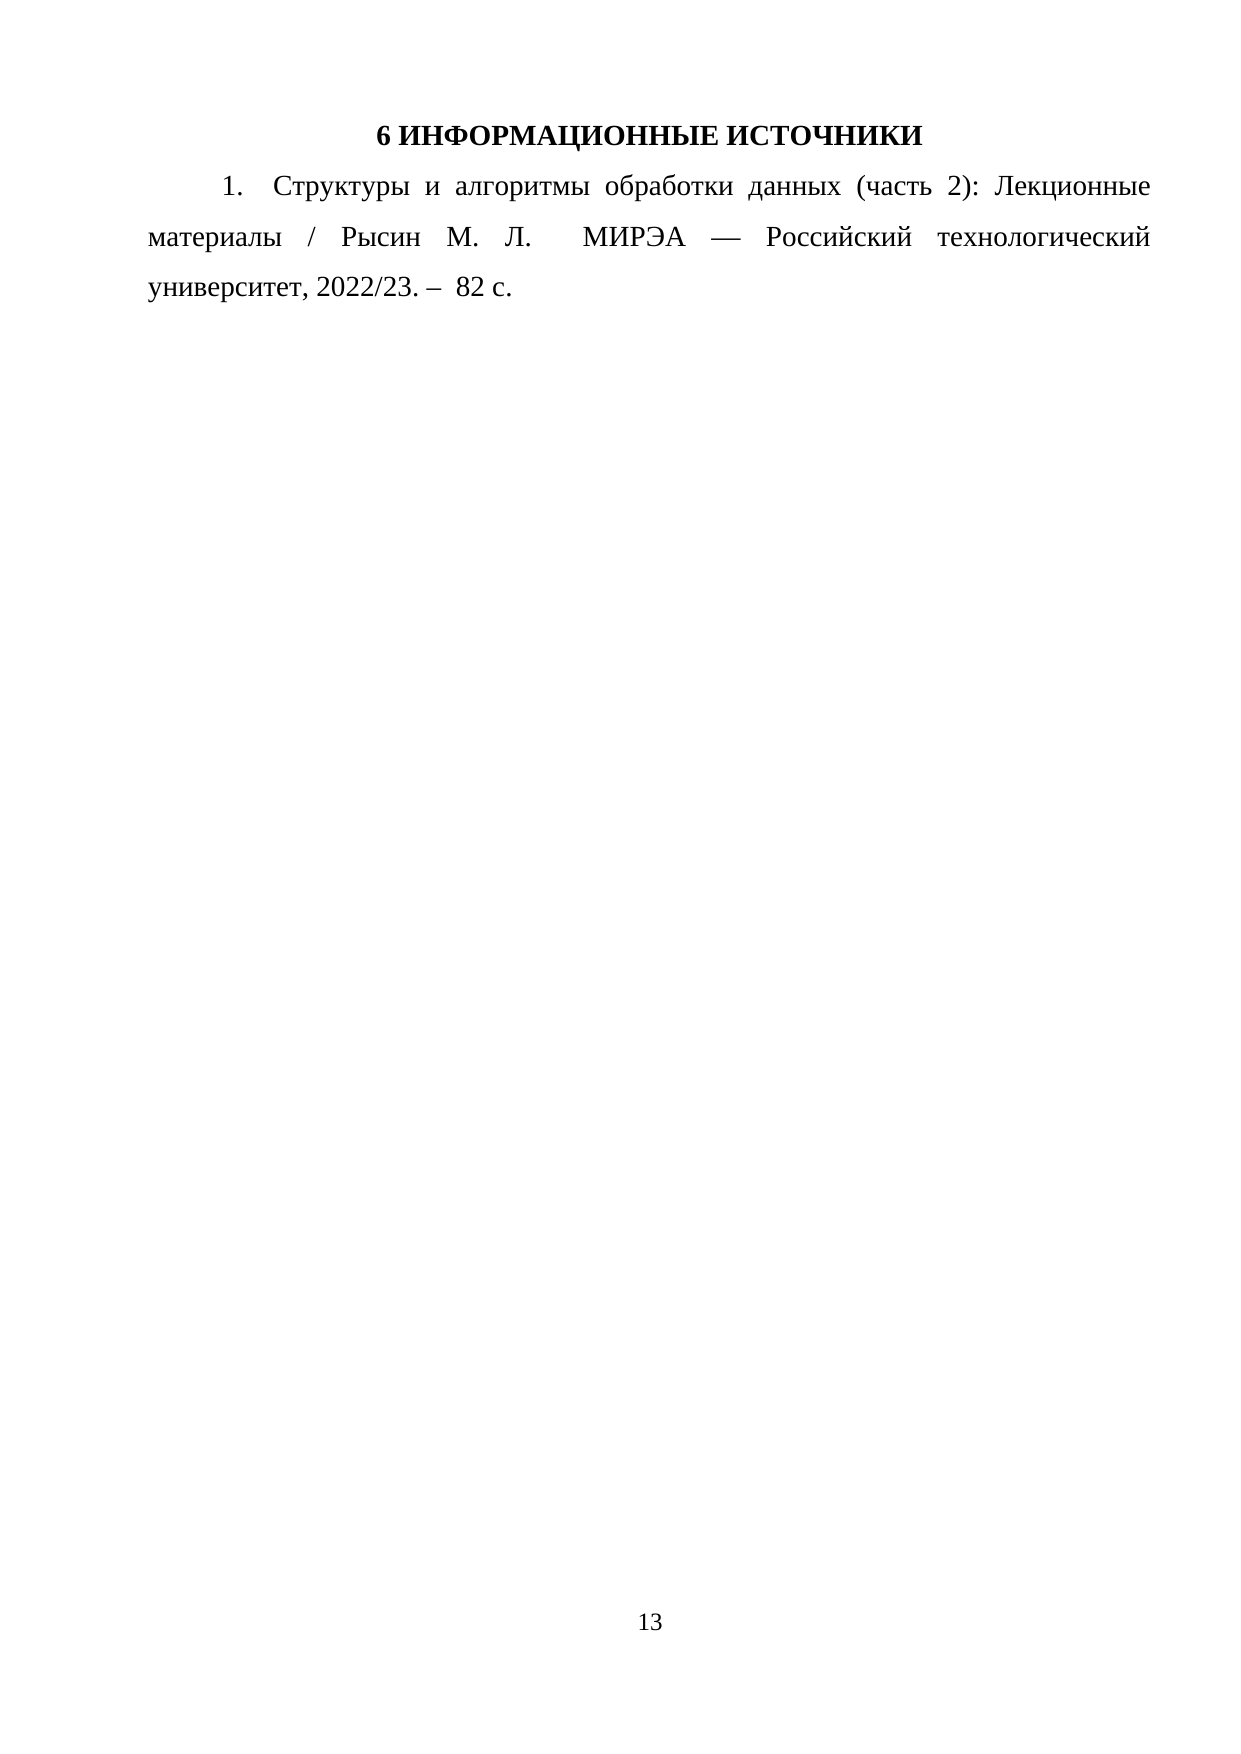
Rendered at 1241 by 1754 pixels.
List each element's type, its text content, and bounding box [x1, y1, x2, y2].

text 6 ИНФОРМАЦИОННЫЕ ИСТОЧНИКИ [148, 118, 1152, 152]
text 1. Структуры и алгоритмы обработки данных (часть 2): Лекционные материалы / Рысин М. Л. МИРЭА — Российский технологический университет, 2022/23. – 82 с. [148, 168, 1152, 303]
